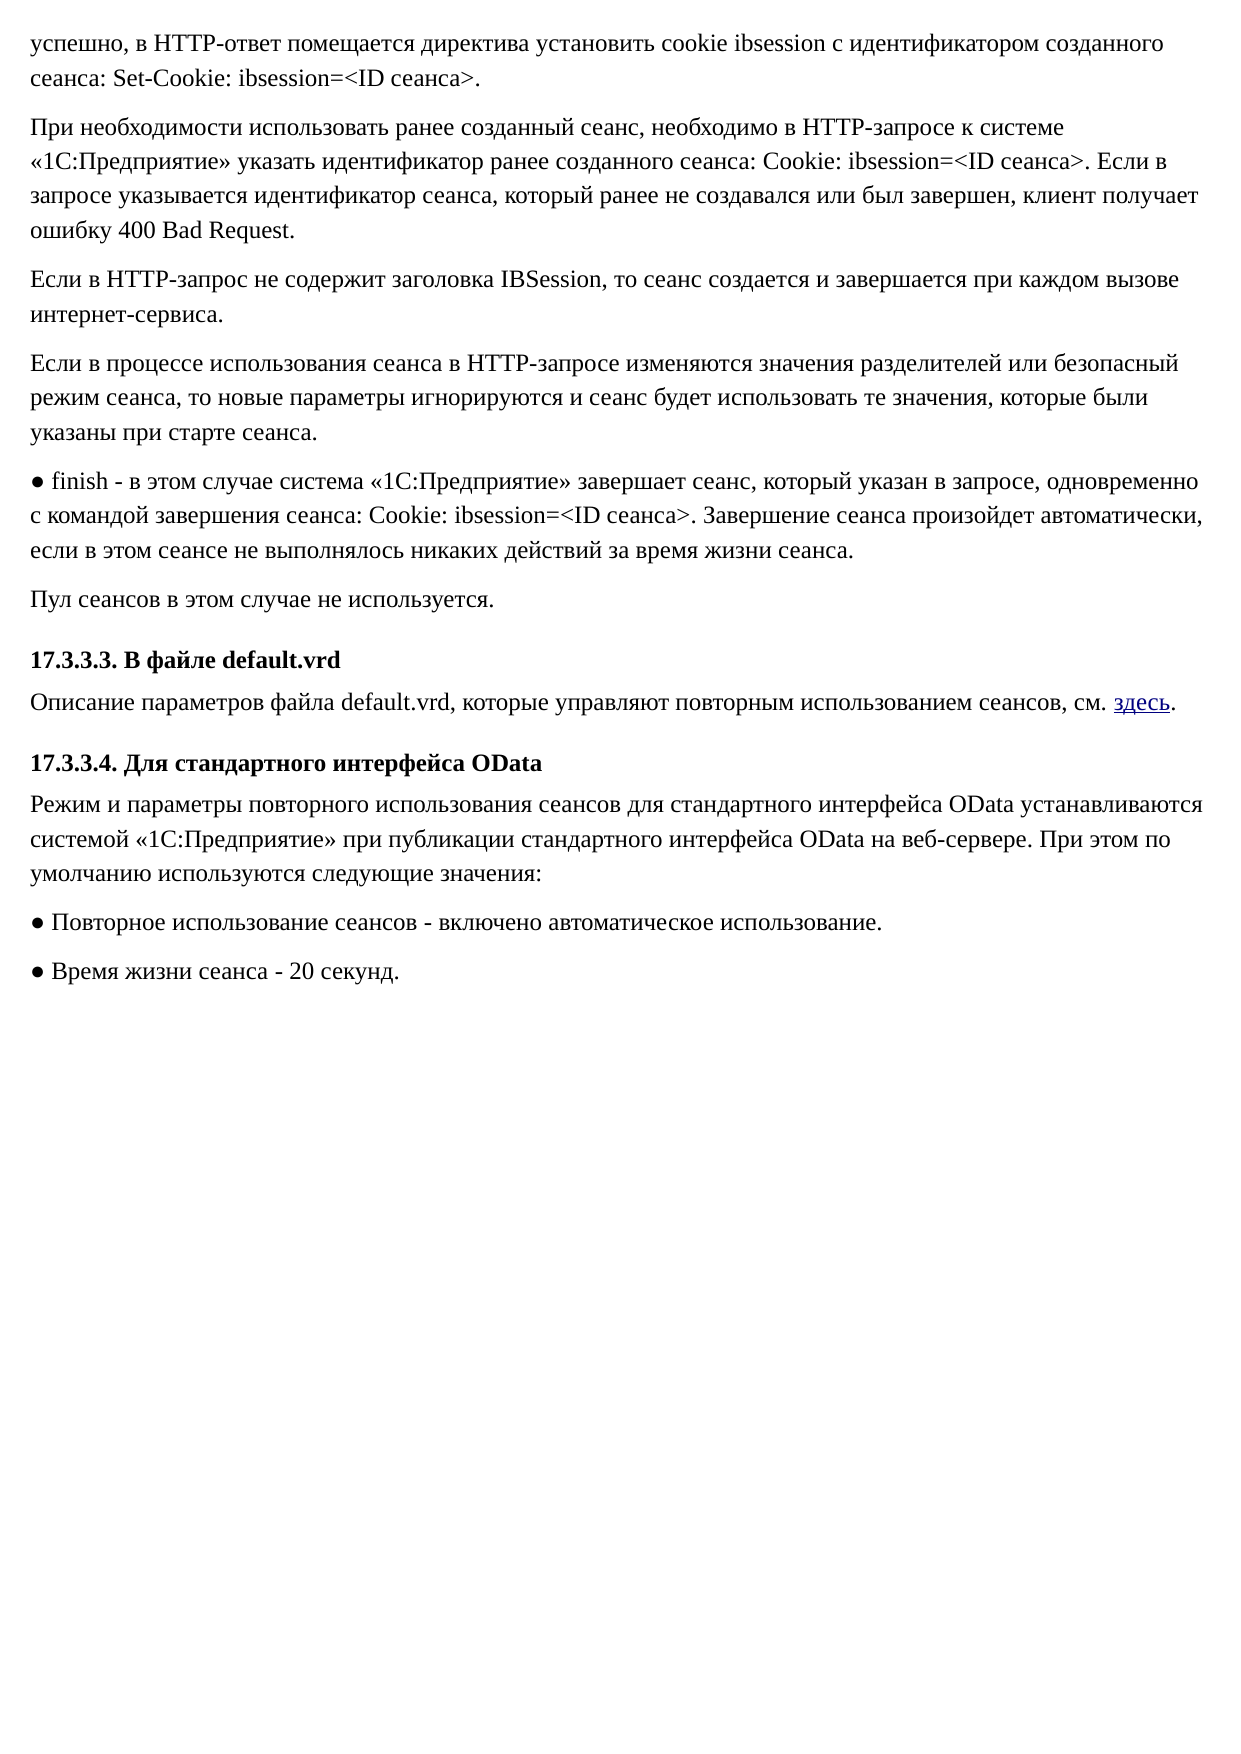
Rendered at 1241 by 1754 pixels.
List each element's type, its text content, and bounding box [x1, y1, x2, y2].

text ● Время жизни сеанса ‑ 20 секунд. [30, 956, 1211, 985]
text ● Повторное использование сеансов ‑ включено автоматическое использование. [30, 907, 1211, 936]
text Режим и параметры повторного использования сеансов для стандартного интерфейса OData устанавливаются системой «1С:Предприятие» при публикации стандартного интерфейса OData на веб-сервере. При этом по умолчанию используются следующие значения: [30, 789, 1211, 887]
text Если в процессе использования сеанса в HTTP-запросе изменяются значения разделителей или безопасный режим сеанса, то новые параметры игнорируются и сеанс будет использовать те значения, которые были указаны при старте сеанса. [30, 348, 1211, 445]
text ● finish ‑ в этом случае система «1С:Предприятие» завершает сеанс, который указан в запросе, одновременно с командой завершения сеанса: Cookie: ibsession=<ID сеанса>. Завершение сеанса произойдет автоматически, если в этом сеансе не выполнялось никаких действий за время жизни сеанса. [30, 466, 1211, 563]
text Описание параметров файла default.vrd, которые управляют повторным использованием сеансов, см. здесь. [30, 687, 1211, 715]
subtitle 17.3.3.3. В файле default.vrd [30, 645, 1211, 674]
text успешно, в HTTP-ответ помещается директива установить cookie ibsession с идентификатором созданного сеанса: Set-Cookie: ibsession=<ID сеанса>. [30, 28, 1211, 91]
text Если в HTTP-запрос не содержит заголовка IBSession, то сеанс создается и завершается при каждом вызове интернет-сервиса. [30, 264, 1211, 327]
text При необходимости использовать ранее созданный сеанс, необходимо в HTTP-запросе к системе «1С:Предприятие» указать идентификатор ранее созданного сеанса: Cookie: ibsession=<ID сеанса>. Если в запросе указывается идентификатор сеанса, который ранее не создавался или был завершен, клиент получает ошибку 400 Bad Request. [30, 112, 1211, 244]
subtitle 17.3.3.4. Для стандартного интерфейса OData [30, 748, 1211, 777]
text Пул сеансов в этом случае не используется. [30, 584, 1211, 612]
